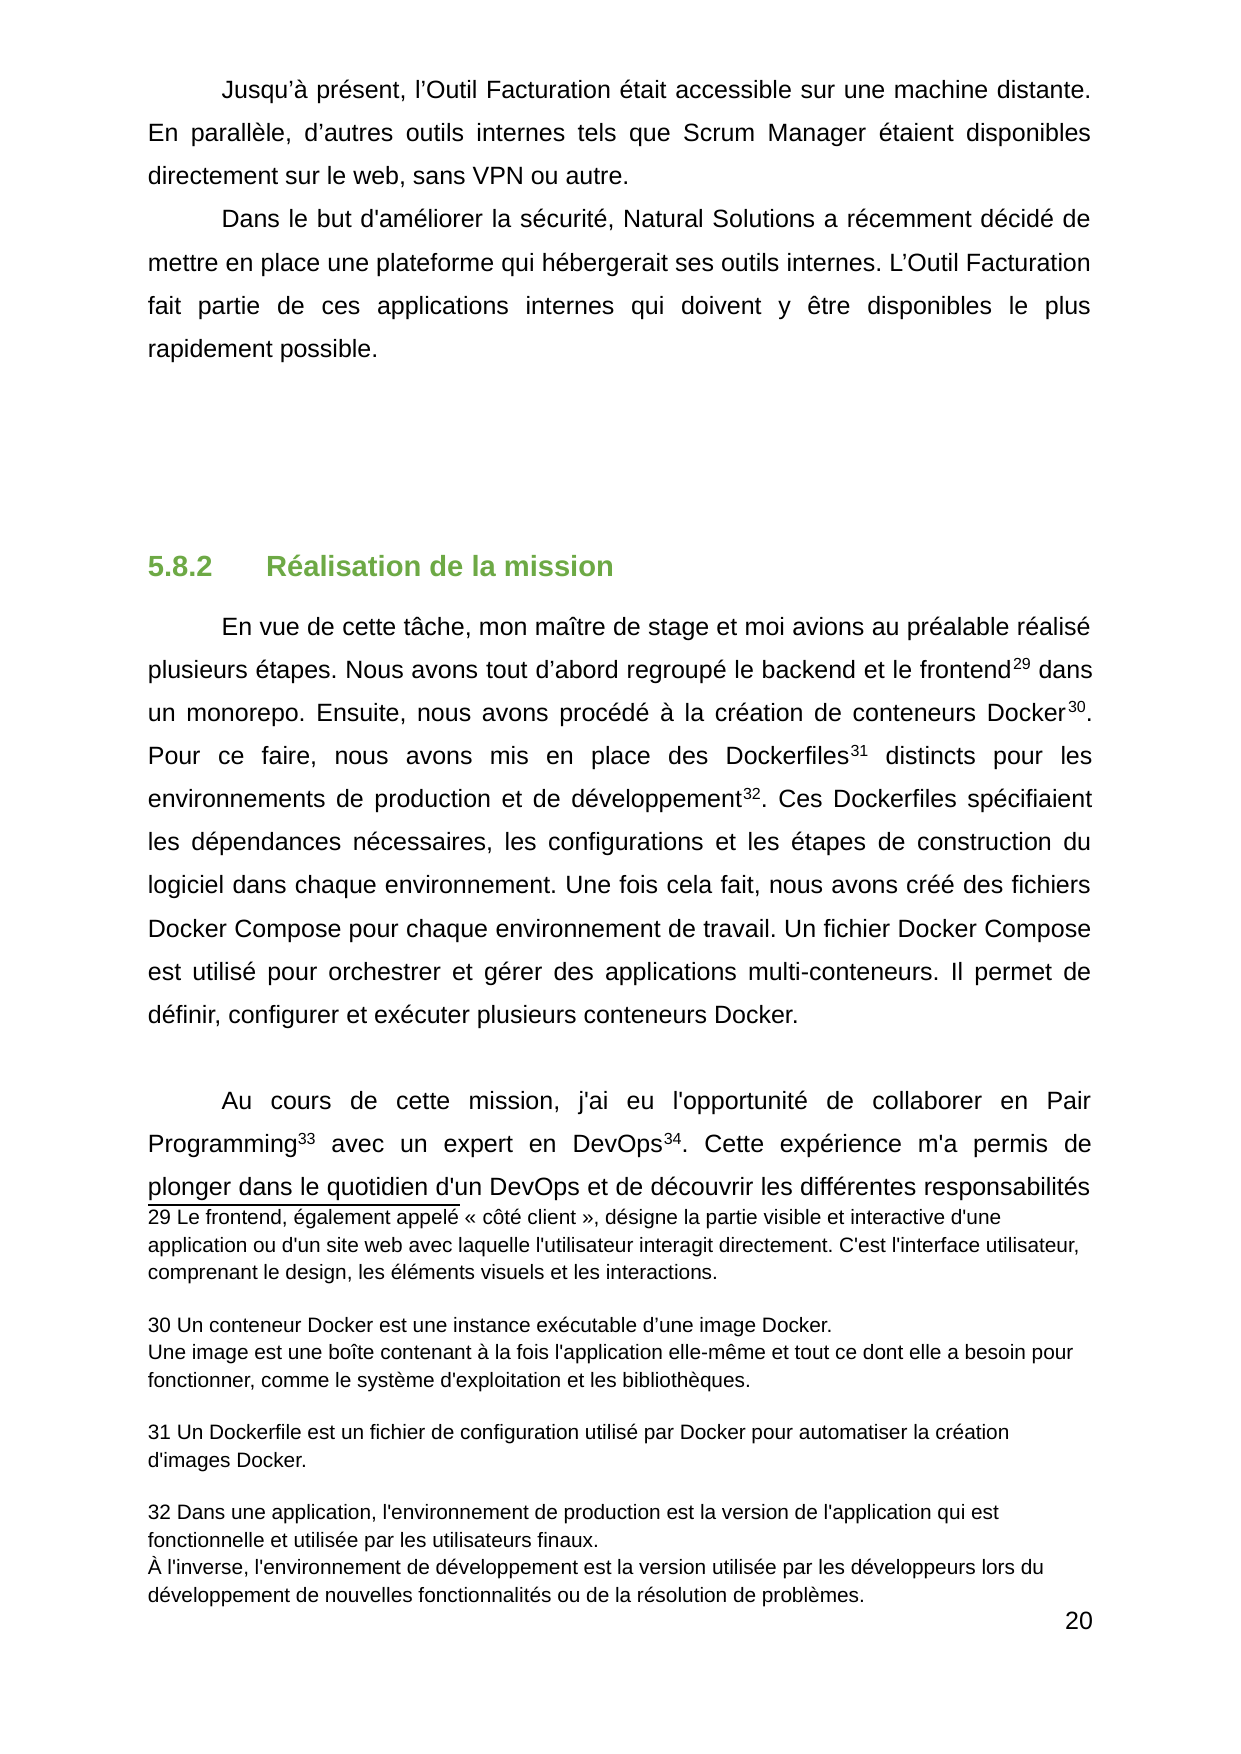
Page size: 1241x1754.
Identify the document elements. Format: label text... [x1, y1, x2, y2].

text En vue de cette tâche, mon maître de stage et moi avions au préalable réalisé plusieurs étapes. Nous avons tout d’abord regroupé le backend et le frontend dans un monorepo. Ensuite, nous avons procédé à la création de conteneurs Docker. Pour ce faire, nous avons mis en place des Dockerfiles distincts pour les environnements de production et de développement. Ces Dockerfiles spécifiaient les dépendances nécessaires, les configurations et les étapes de construction du logiciel dans chaque environnement. Une fois cela fait, nous avons créé des fichiers Docker Compose pour chaque environnement de travail. Un fichier Docker Compose est utilisé pour orchestrer et gérer des applications multi-conteneurs. Il permet de définir, configurer et exécuter plusieurs conteneurs Docker. [148, 612, 1093, 1028]
text Jusqu’à présent, l’Outil Facturation était accessible sur une machine distante. En parallèle, d’autres outils internes tels que Scrum Manager étaient disponibles directement sur le web, sans VPN ou autre. [148, 75, 1093, 190]
text Dans une application, l'environnement de production est la version de l'application qui est fonctionnelle et utilisée par les utilisateurs finaux. À l'inverse, l'environnement de développement est la version utilisée par les développeurs lors du développement de nouvelles fonctionnalités ou de la résolution de problèmes. [148, 1500, 1093, 1606]
text Un conteneur Docker est une instance exécutable d’une image Docker. Une image est une boîte contenant à la fois l'application elle-même et tout ce dont elle a besoin pour fonctionner, comme le système d'exploitation et les bibliothèques. [148, 1312, 1093, 1391]
text Au cours de cette mission, j'ai eu l'opportunité de collaborer en Pair Programming avec un expert en DevOps. Cette expérience m'a permis de plonger dans le quotidien d'un DevOps et de découvrir les différentes responsabilités [148, 1086, 1093, 1201]
text Le frontend, également appelé « côté client », désigne la partie visible et interactive d'une application ou d'un site web avec laquelle l'utilisateur interagit directement. C'est l'interface utilisateur, comprenant le design, les éléments visuels et les interactions. [148, 1205, 1093, 1284]
text Dans le but d'améliorer la sécurité, Natural Solutions a récemment décidé de mettre en place une plateforme qui hébergerait ses outils internes. L’Outil Facturation fait partie de ces applications internes qui doivent y être disponibles le plus rapidement possible. [148, 204, 1093, 362]
text Un Dockerfile est un fichier de configuration utilisé par Docker pour automatiser la création d'images Docker. [148, 1420, 1093, 1471]
subtitle Réalisation de la mission [148, 549, 1093, 583]
